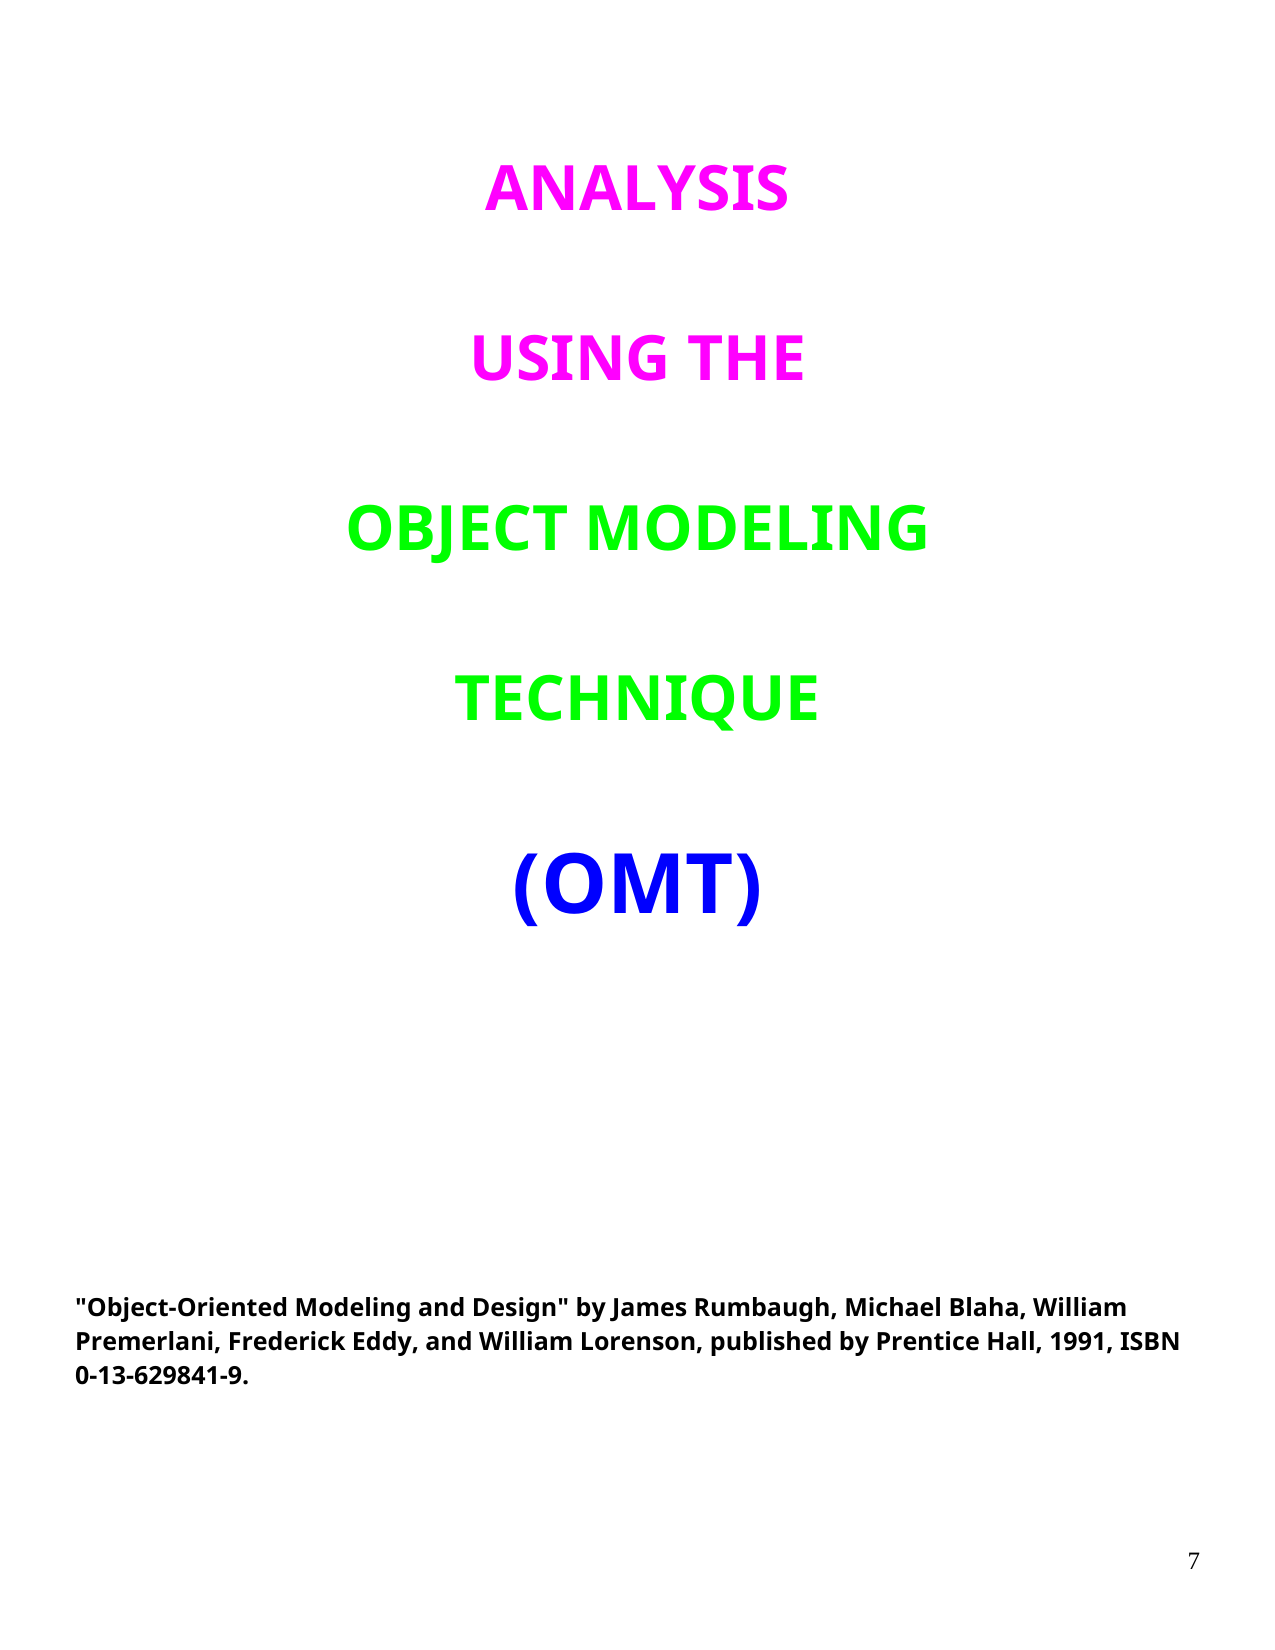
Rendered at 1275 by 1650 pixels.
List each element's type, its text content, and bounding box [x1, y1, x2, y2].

text "Object-Oriented Modeling and Design" by James Rumbaugh, Michael Blaha, William Premerlani, Frederick Eddy, and William Lorenson, published by Prentice Hall, 1991, ISBN 0-13-629841-9. [75, 1289, 1200, 1392]
text USING THE [75, 313, 1200, 398]
text TECHNIQUE [75, 654, 1200, 739]
text ANALYSIS [75, 143, 1200, 228]
text (OMT) [75, 824, 1200, 937]
text OBJECT MODELING [75, 483, 1200, 569]
